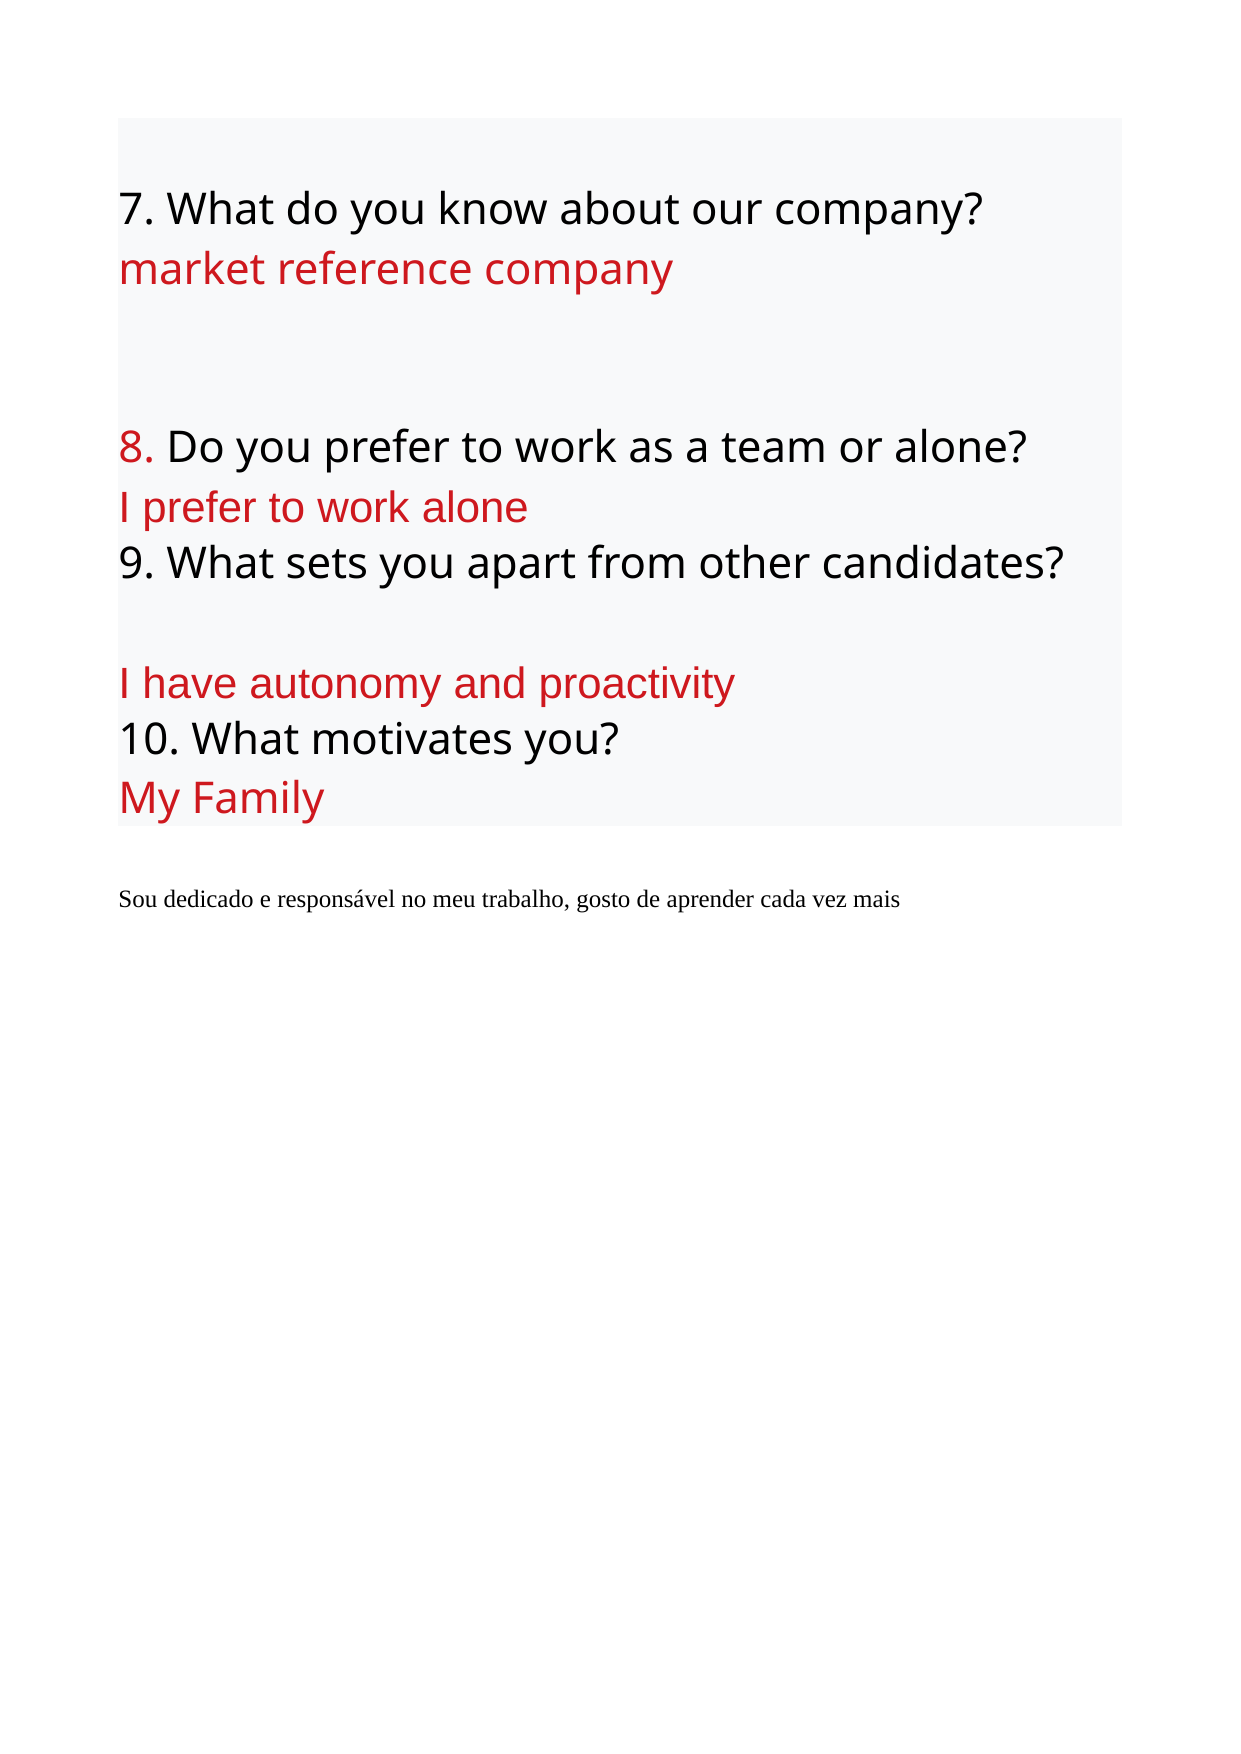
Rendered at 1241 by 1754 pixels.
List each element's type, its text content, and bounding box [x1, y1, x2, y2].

text market reference company [118, 237, 1122, 297]
text My Family [118, 767, 1122, 826]
text 7. What do you know about our company? [118, 178, 1122, 237]
text 9. What sets you apart from other candidates? [118, 532, 1122, 591]
text 10. What motivates you? [118, 707, 1122, 767]
text 8. Do you prefer to work as a team or alone? I prefer to work alone [118, 416, 1122, 532]
text Sou dedicado e responsável no meu trabalho, gosto de aprender cada vez mais [118, 884, 1122, 913]
text I have autonomy and proactivity [118, 591, 1122, 707]
